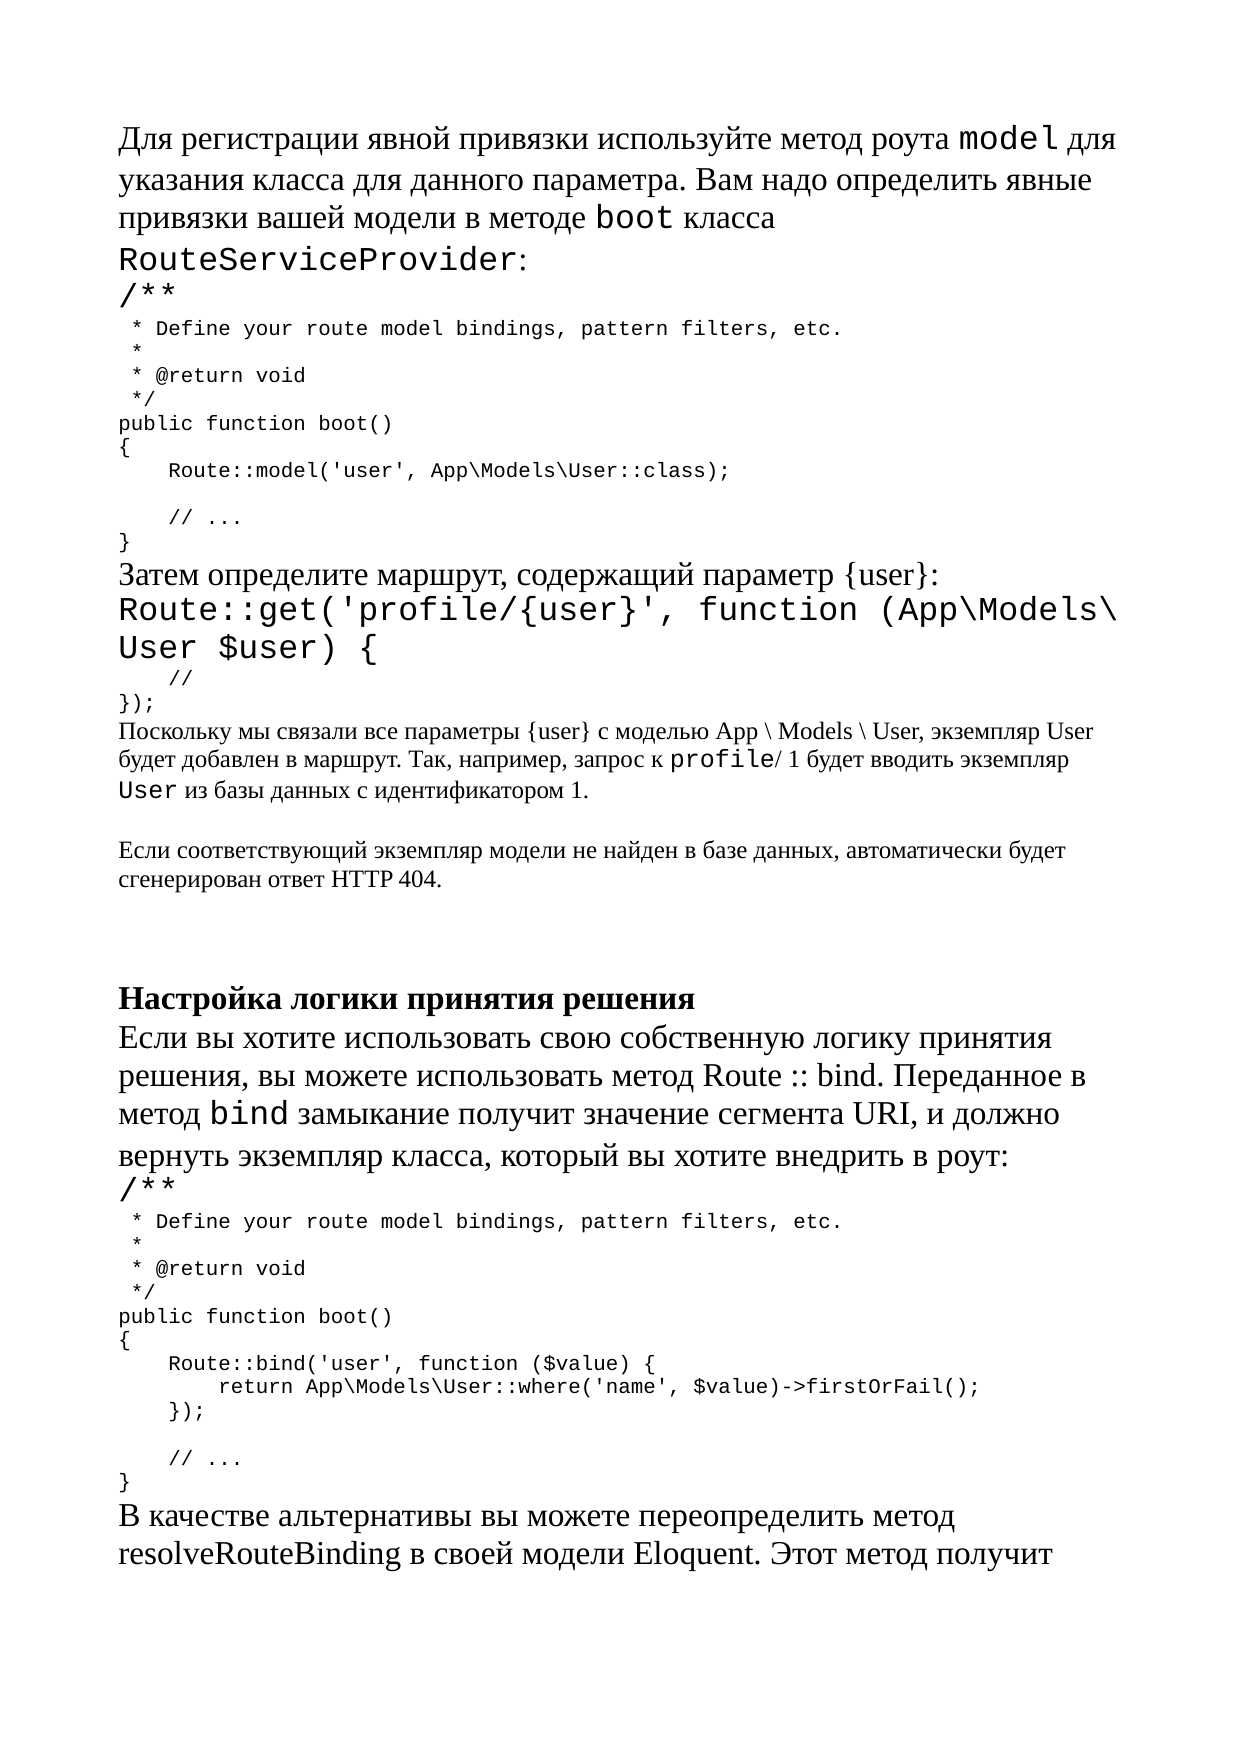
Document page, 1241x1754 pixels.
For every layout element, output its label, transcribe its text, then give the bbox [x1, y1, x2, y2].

text }); [118, 1400, 1122, 1424]
text * [118, 1235, 1122, 1258]
text Route::get('profile/{user}', function (App\Models\User $user) { [118, 593, 1122, 668]
text // ... [118, 507, 1122, 531]
text /** [118, 280, 1122, 318]
text } [118, 531, 1122, 554]
text Для регистрации явной привязки используйте метод роута model для указания класса для данного параметра. Вам надо определить явные привязки вашей модели в методе boot класса RouteServiceProvider: [118, 118, 1122, 280]
text /** [118, 1173, 1122, 1211]
text Настройка логики принятия решения [118, 921, 1122, 1017]
text * Define your route model bindings, pattern filters, etc. [118, 318, 1122, 342]
text В качестве альтернативы вы можете переопределить метод resolveRouteBinding в своей модели Eloquent. Этот метод получит [118, 1495, 1122, 1571]
text }); [118, 692, 1122, 716]
text Если вы хотите использовать свою собственную логику принятия [118, 1017, 1122, 1055]
text } [118, 1471, 1122, 1495]
text Затем определите маршрут, содержащий параметр {user}: [118, 554, 1122, 593]
text public function boot() [118, 1306, 1122, 1329]
text // ... [118, 1447, 1122, 1471]
text * @return void [118, 1258, 1122, 1282]
text Route::model('user', App\Models\User::class); [118, 460, 1122, 483]
text */ [118, 1282, 1122, 1306]
text public function boot() [118, 413, 1122, 436]
text */ [118, 389, 1122, 413]
text Route::bind('user', function ($value) { [118, 1353, 1122, 1377]
text решения, вы можете использовать метод Route :: bind. Переданное в метод bind замыкание получит значение сегмента URI, и должно вернуть экземпляр класса, который вы хотите внедрить в роут: [118, 1055, 1122, 1173]
text { [118, 436, 1122, 460]
text { [118, 1329, 1122, 1353]
text * @return void [118, 365, 1122, 389]
text * [118, 342, 1122, 365]
text // [118, 668, 1122, 692]
text return App\Models\User::where('name', $value)->firstOrFail(); [118, 1377, 1122, 1400]
text * Define your route model bindings, pattern filters, etc. [118, 1211, 1122, 1235]
text Поскольку мы связали все параметры {user} с моделью App \ Models \ User, экземпляр User будет добавлен в маршрут. Так, например, запрос к profile/ 1 будет вводить экземпляр User из базы данных с идентификатором 1. Если соответствующий экземпляр модели не найден в базе данных, автоматически будет сгенерирован ответ HTTP 404. [118, 716, 1122, 892]
